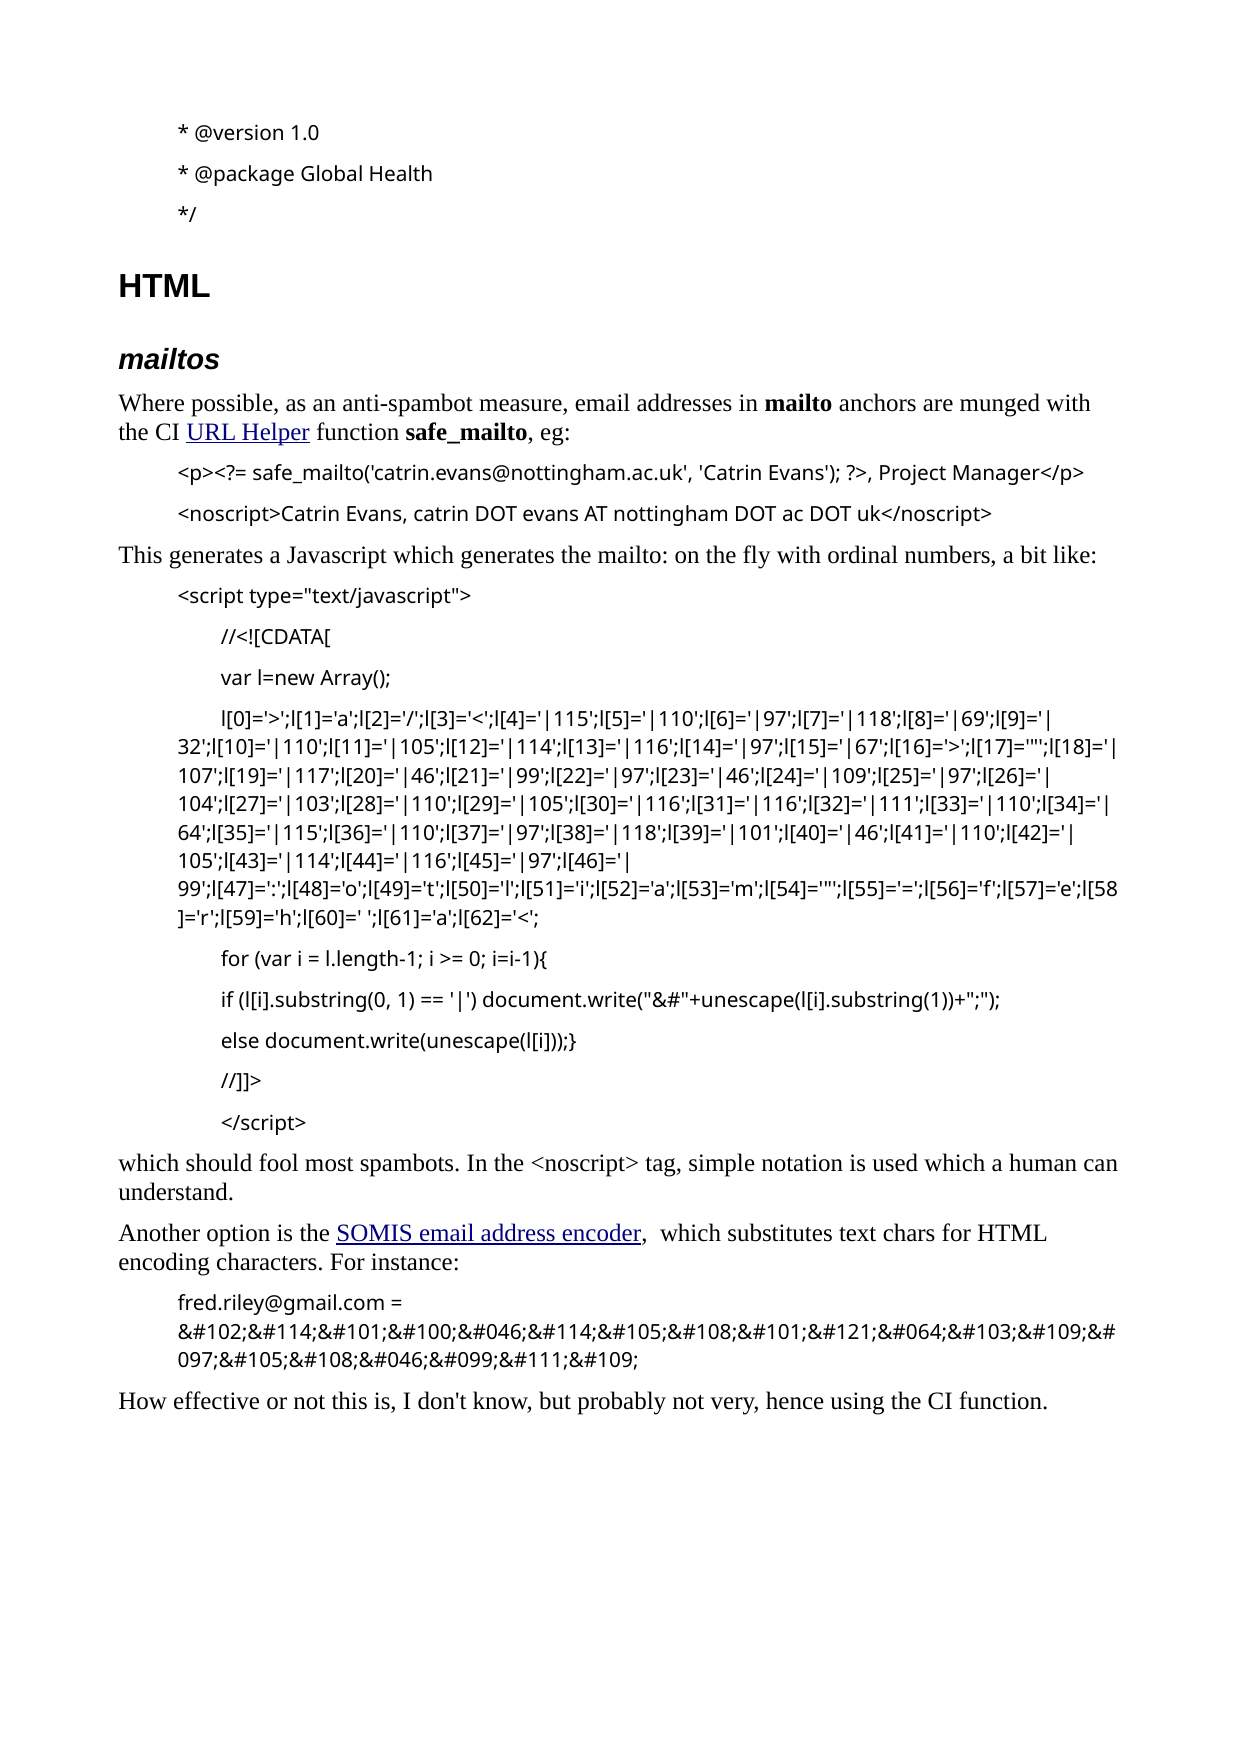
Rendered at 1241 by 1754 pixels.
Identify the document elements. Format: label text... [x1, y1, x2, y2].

text if (l[i].substring(0, 1) == '|') document.write("&#"+unescape(l[i].substring(1))+";"); [177, 985, 1122, 1013]
text <noscript>Catrin Evans, catrin DOT evans AT nottingham DOT ac DOT uk</noscript> [177, 499, 1122, 527]
text This generates a Javascript which generates the mailto: on the fly with ordinal numbers, a bit like: [118, 540, 1122, 568]
text Where possible, as an anti-spambot measure, email addresses in mailto anchors are munged with the CI URL Helper function safe_mailto, eg: [118, 388, 1122, 445]
text l[0]='>';l[1]='a';l[2]='/';l[3]='<';l[4]='|115';l[5]='|110';l[6]='|97';l[7]='|118';l[8]='|69';l[9]='|32';l[10]='|110';l[11]='|105';l[12]='|114';l[13]='|116';l[14]='|97';l[15]='|67';l[16]='>';l[17]='"';l[18]='|107';l[19]='|117';l[20]='|46';l[21]='|99';l[22]='|97';l[23]='|46';l[24]='|109';l[25]='|97';l[26]='|104';l[27]='|103';l[28]='|110';l[29]='|105';l[30]='|116';l[31]='|116';l[32]='|111';l[33]='|110';l[34]='|64';l[35]='|115';l[36]='|110';l[37]='|97';l[38]='|118';l[39]='|101';l[40]='|46';l[41]='|110';l[42]='|105';l[43]='|114';l[44]='|116';l[45]='|97';l[46]='|99';l[47]=':';l[48]='o';l[49]='t';l[50]='l';l[51]='i';l[52]='a';l[53]='m';l[54]='"';l[55]='=';l[56]='f';l[57]='e';l[58]='r';l[59]='h';l[60]=' ';l[61]='a';l[62]='<'; [177, 704, 1122, 931]
text <script type="text/javascript"> [177, 581, 1122, 609]
text How effective or not this is, I don't know, but probably not very, hence using the CI function. [118, 1386, 1122, 1415]
text var l=new Array(); [177, 663, 1122, 691]
text */ [177, 200, 1122, 228]
text for (var i = l.length-1; i >= 0; i=i-1){ [177, 944, 1122, 972]
subtitle mailtos [118, 342, 1122, 375]
text //]]> [177, 1067, 1122, 1095]
text * @package Global Health [177, 159, 1122, 187]
text which should fool most spambots. In the <noscript> tag, simple notation is used which a human can understand. [118, 1148, 1122, 1206]
text fred.riley@gmail.com = &#102;&#114;&#101;&#100;&#046;&#114;&#105;&#108;&#101;&#121;&#064;&#103;&#109;&#097;&#105;&#108;&#046;&#099;&#111;&#109; [177, 1288, 1122, 1374]
subtitle HTML [118, 266, 1122, 304]
text //<![CDATA[ [177, 622, 1122, 650]
text </script> [177, 1108, 1122, 1136]
text <p><?= safe_mailto('catrin.evans@nottingham.ac.uk', 'Catrin Evans'); ?>, Project Manager</p> [177, 458, 1122, 486]
text * @version 1.0 [177, 118, 1122, 147]
text Another option is the SOMIS email address encoder, which substitutes text chars for HTML encoding characters. For instance: [118, 1218, 1122, 1276]
text else document.write(unescape(l[i]));} [177, 1026, 1122, 1054]
